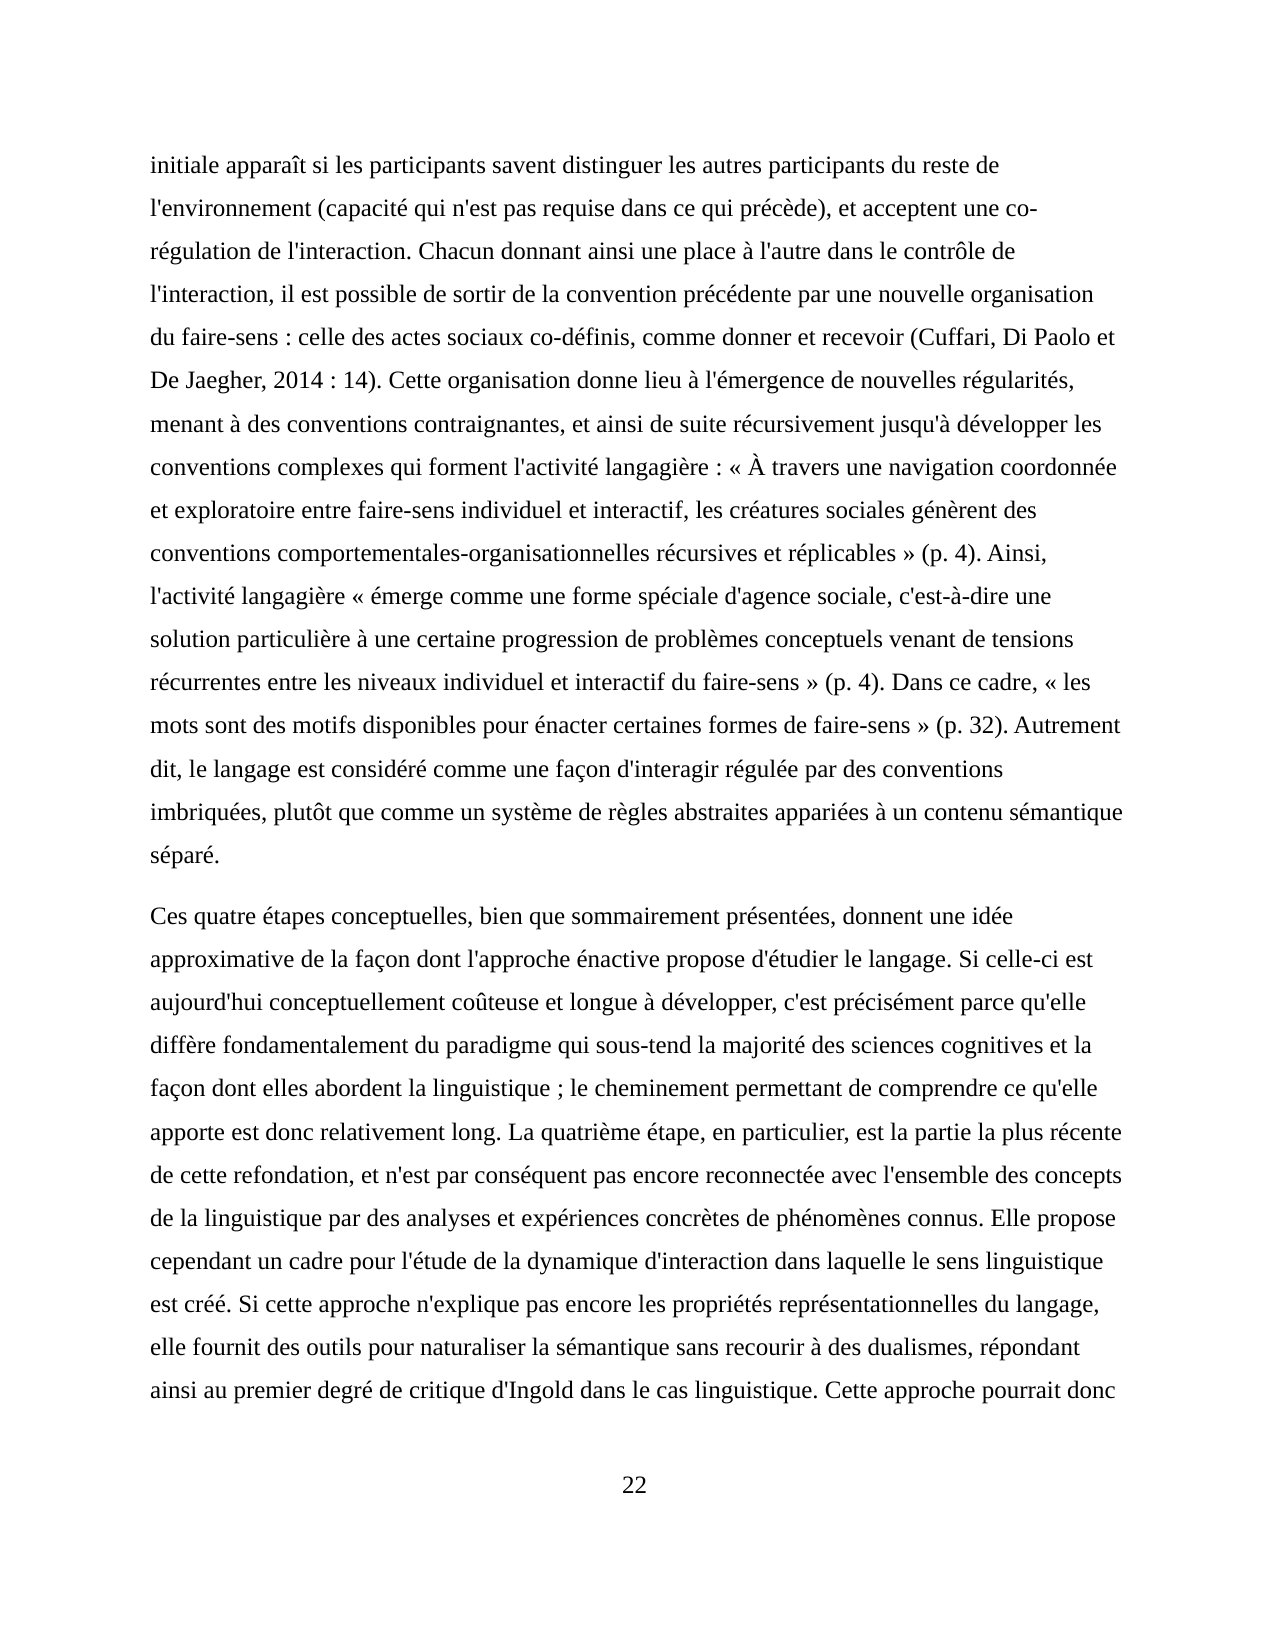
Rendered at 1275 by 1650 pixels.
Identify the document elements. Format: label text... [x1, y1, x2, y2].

text initiale apparaît si les participants savent distinguer les autres participants du reste de l'environnement (capacité qui n'est pas requise dans ce qui précède), et acceptent une co-régulation de l'interaction. Chacun donnant ainsi une place à l'autre dans le contrôle de l'interaction, il est possible de sortir de la convention précédente par une nouvelle organisation du faire-sens : celle des actes sociaux co-définis, comme donner et recevoir (Cuffari, Di Paolo et De Jaegher, 2014 : 14). Cette organisation donne lieu à l'émergence de nouvelles régularités, menant à des conventions contraignantes, et ainsi de suite récursivement jusqu'à développer les conventions complexes qui forment l'activité langagière : « À travers une navigation coordonnée et exploratoire entre faire-sens individuel et interactif, les créatures sociales génèrent des conventions comportementales-organisationnelles récursives et réplicables » (p. 4). Ainsi, l'activité langagière « émerge comme une forme spéciale d'agence sociale, c'est-à-dire une solution particulière à une certaine progression de problèmes conceptuels venant de tensions récurrentes entre les niveaux individuel et interactif du faire-sens » (p. 4). Dans ce cadre, « les mots sont des motifs disponibles pour énacter certaines formes de faire-sens » (p. 32). Autrement dit, le langage est considéré comme une façon d'interagir régulée par des conventions imbriquées, plutôt que comme un système de règles abstraites appariées à un contenu sémantique séparé. [150, 150, 1125, 869]
text Ces quatre étapes conceptuelles, bien que sommairement présentées, donnent une idée approximative de la façon dont l'approche énactive propose d'étudier le langage. Si celle-ci est aujourd'hui conceptuellement coûteuse et longue à développer, c'est précisément parce qu'elle diffère fondamentalement du paradigme qui sous-tend la majorité des sciences cognitives et la façon dont elles abordent la linguistique ; le cheminement permettant de comprendre ce qu'elle apporte est donc relativement long. La quatrième étape, en particulier, est la partie la plus récente de cette refondation, et n'est par conséquent pas encore reconnectée avec l'ensemble des concepts de la linguistique par des analyses et expériences concrètes de phénomènes connus. Elle propose cependant un cadre pour l'étude de la dynamique d'interaction dans laquelle le sens linguistique est créé. Si cette approche n'explique pas encore les propriétés représentationnelles du langage, elle fournit des outils pour naturaliser la sémantique sans recourir à des dualismes, répondant ainsi au premier degré de critique d'Ingold dans le cas linguistique. Cette approche pourrait donc [150, 901, 1125, 1404]
